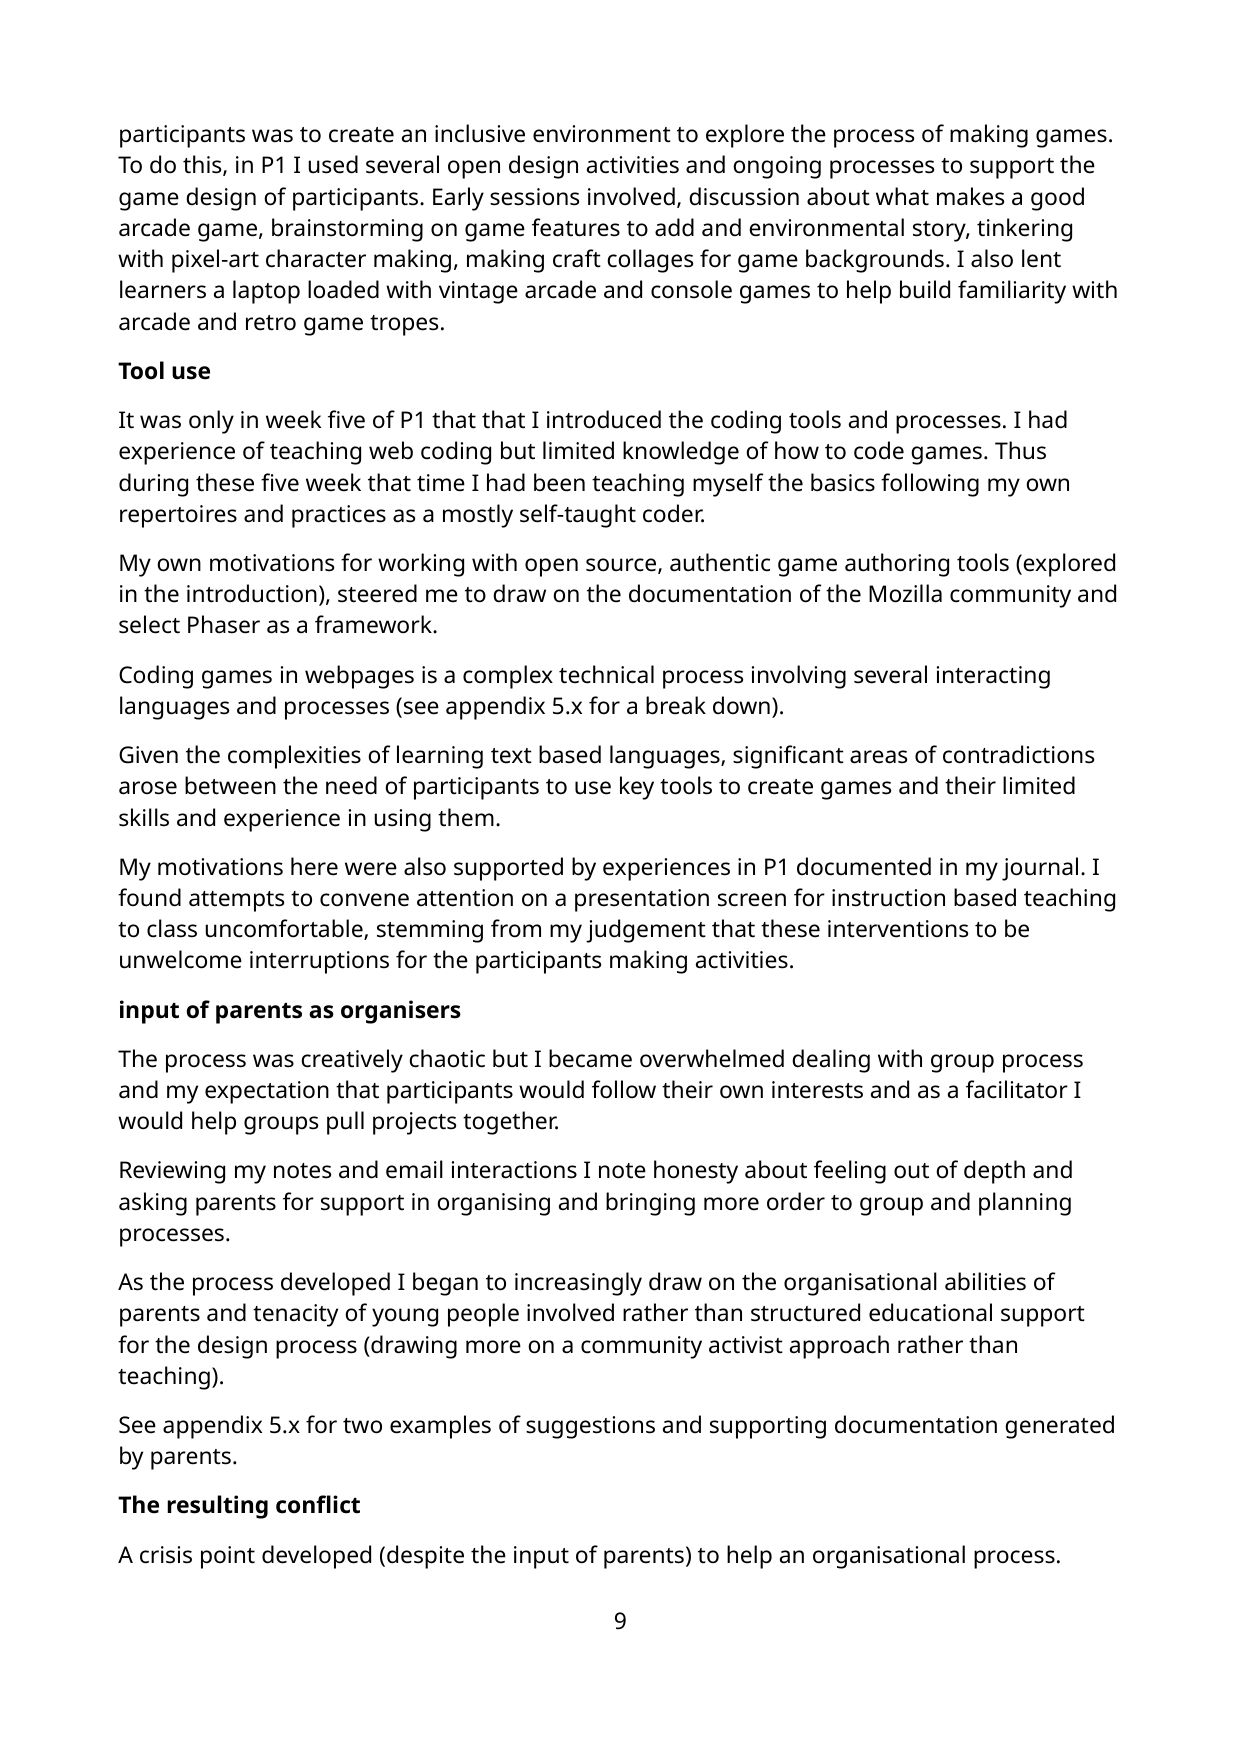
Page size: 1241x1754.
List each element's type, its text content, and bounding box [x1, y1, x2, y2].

text Given the complexities of learning text based languages, significant areas of contradictions arose between the need of participants to use key tools to create games and their limited skills and experience in using them. [118, 739, 1122, 833]
text The process was creatively chaotic but I became overwhelmed dealing with group process and my expectation that participants would follow their own interests and as a facilitator I would help groups pull projects together. [118, 1043, 1122, 1136]
text The resulting conflict [118, 1489, 1122, 1521]
text See appendix 5.x for two examples of suggestions and supporting documentation generated by parents. [118, 1409, 1122, 1471]
text Coding games in webpages is a complex technical process involving several interacting languages and processes (see appendix 5.x for a break down). [118, 658, 1122, 721]
text It was only in week five of P1 that that I introduced the coding tools and processes. I had experience of teaching web coding but limited knowledge of how to code games. Thus during these five week that time I had been teaching myself the basics following my own repertoires and practices as a mostly self-taught coder. [118, 404, 1122, 529]
text participants was to create an inclusive environment to explore the process of making games. To do this, in P1 I used several open design activities and ongoing processes to support the game design of participants. Early sessions involved, discussion about what makes a good arcade game, brainstorming on game features to add and environmental story, tinkering with pixel-art character making, making craft collages for game backgrounds. I also lent learners a laptop loaded with vintage arcade and console games to help build familiarity with arcade and retro game tropes. [118, 118, 1122, 337]
text My own motivations for working with open source, authentic game authoring tools (explored in the introduction), steered me to draw on the documentation of the Mozilla community and select Phaser as a framework. [118, 547, 1122, 641]
text A crisis point developed (despite the input of parents) to help an organisational process. [118, 1538, 1122, 1570]
text Reviewing my notes and email interactions I note honesty about feeling out of depth and asking parents for support in organising and bringing more order to group and planning processes. [118, 1154, 1122, 1248]
text Tool use [118, 355, 1122, 386]
text input of parents as organisers [118, 993, 1122, 1025]
text My motivations here were also supported by experiences in P1 documented in my journal. I found attempts to convene attention on a presentation screen for instruction based teaching to class uncomfortable, stemming from my judgement that these interventions to be unwelcome interruptions for the participants making activities. [118, 851, 1122, 976]
text As the process developed I began to increasingly draw on the organisational abilities of parents and tenacity of young people involved rather than structured educational support for the design process (drawing more on a community activist approach rather than teaching). [118, 1266, 1122, 1391]
